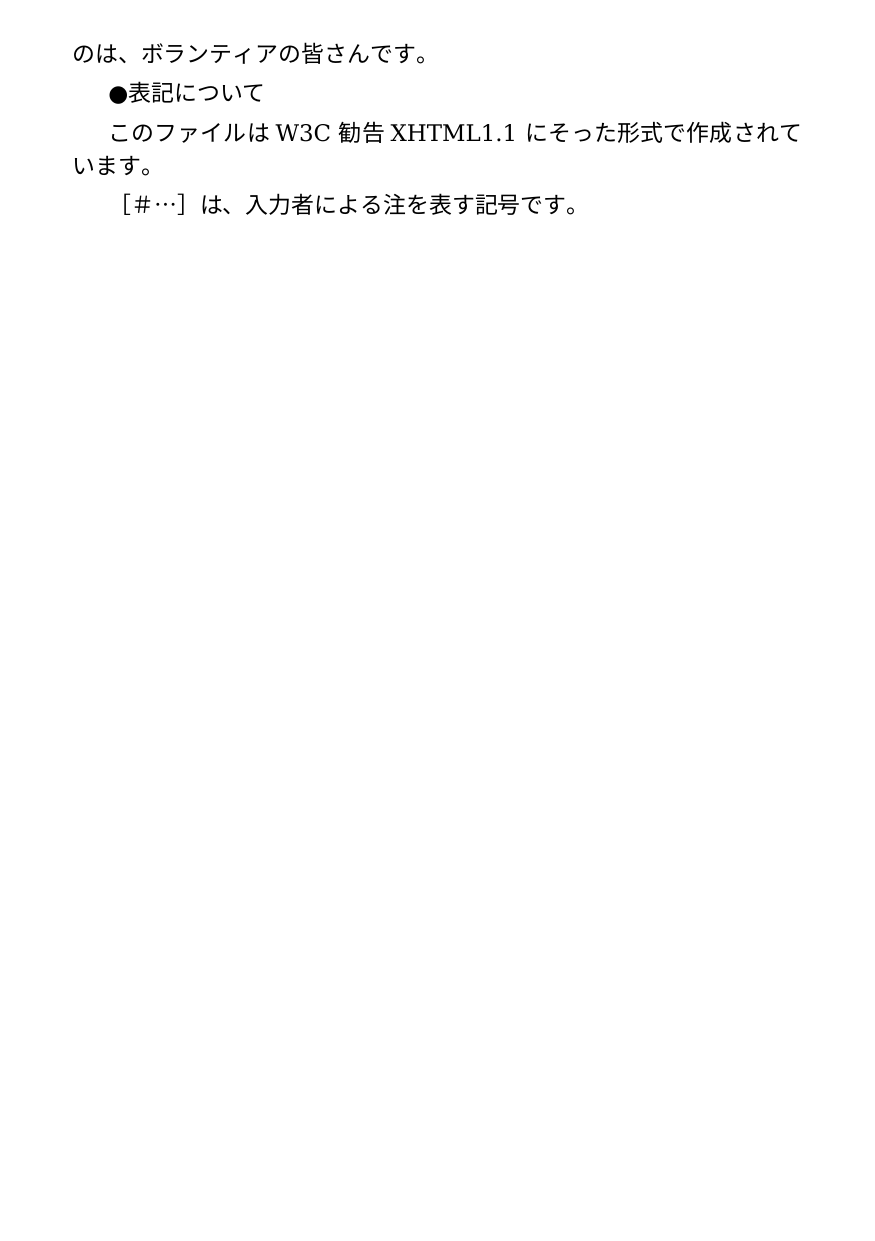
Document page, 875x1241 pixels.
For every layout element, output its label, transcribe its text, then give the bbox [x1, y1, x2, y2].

text のは、ボランティアの皆さんです。 [72, 36, 802, 69]
text このファイルは W3C 勧告 XHTML1.1 にそった形式で作成されています。 [72, 114, 802, 181]
text ［＃…］は、入力者による注を表す記号です。 [72, 187, 802, 220]
text ●表記について [72, 75, 802, 108]
